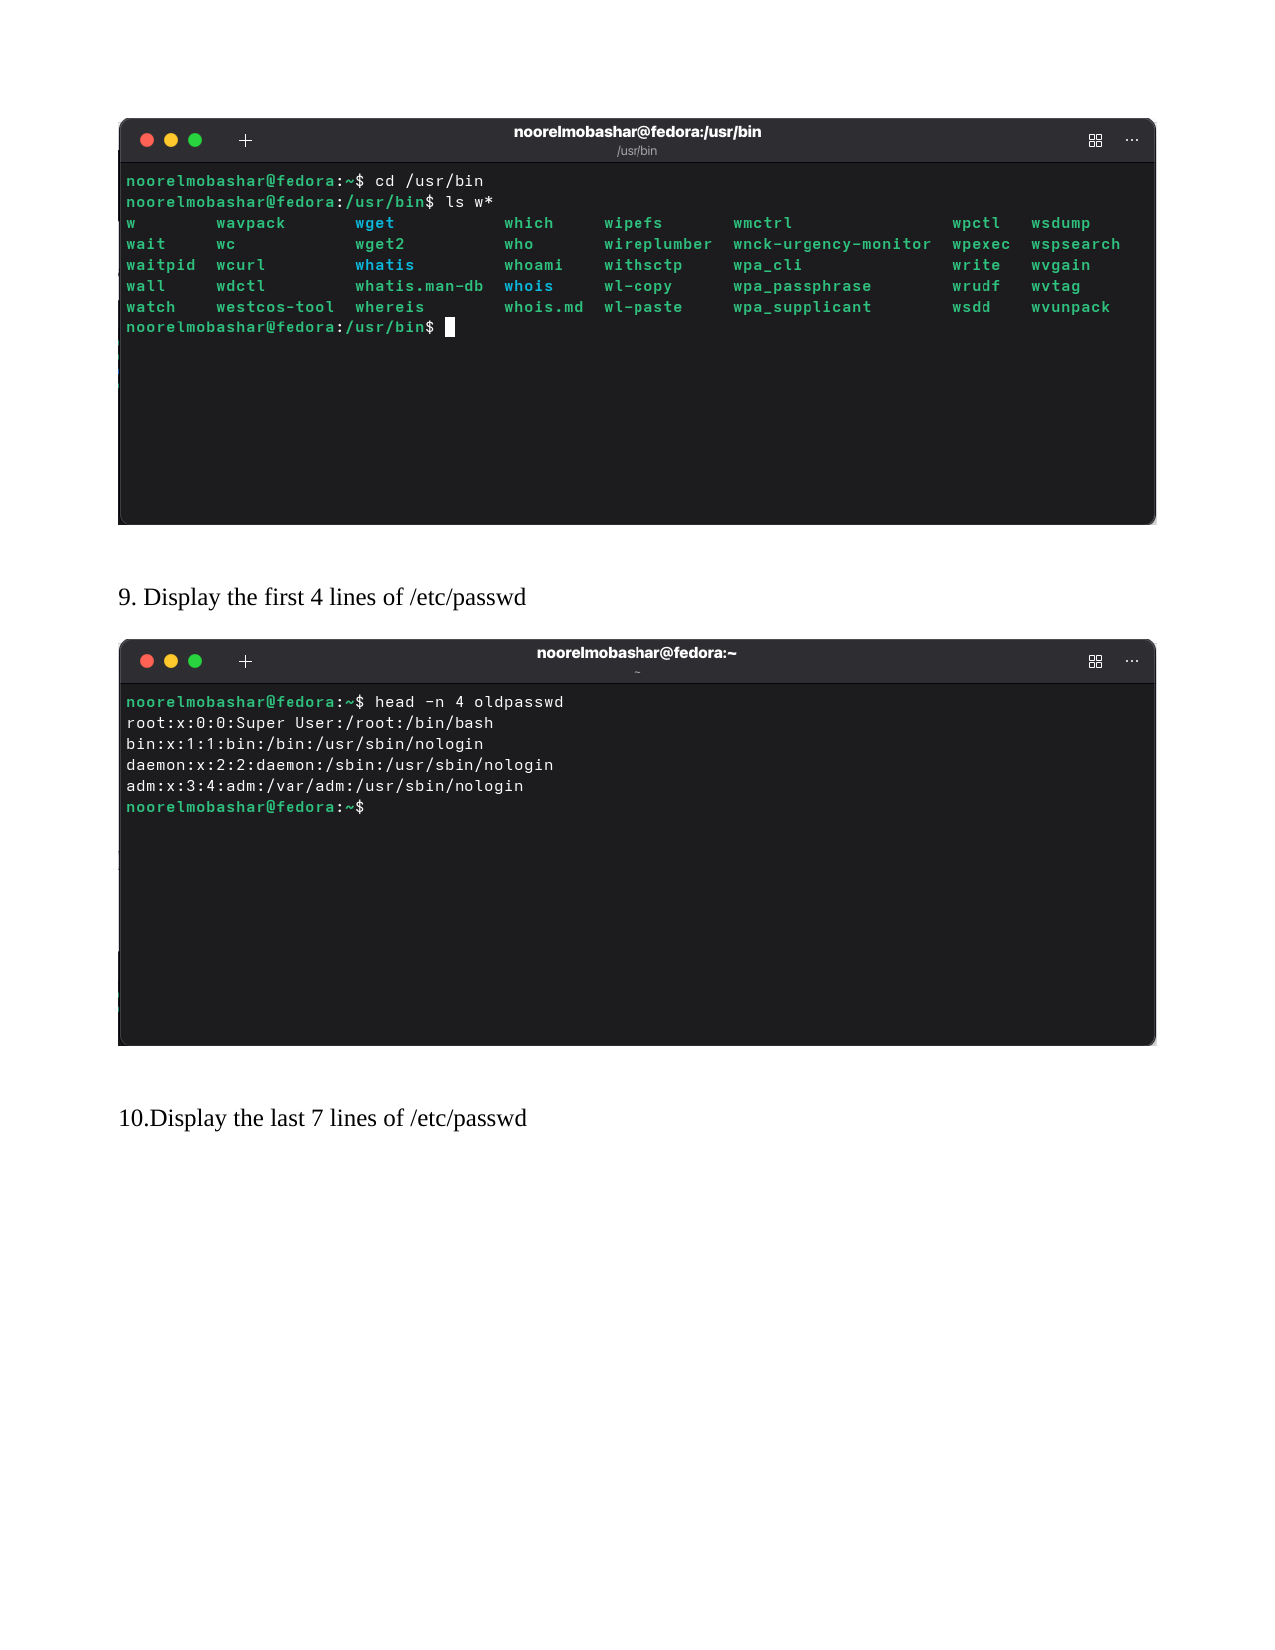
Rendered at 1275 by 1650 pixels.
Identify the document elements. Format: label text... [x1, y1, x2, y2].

picture [118, 118, 1157, 525]
text 10.Display the last 7 lines of /etc/passwd [118, 1103, 1157, 1132]
text 9. Display the first 4 lines of /etc/passwd [118, 582, 1157, 611]
picture [118, 639, 1157, 1046]
